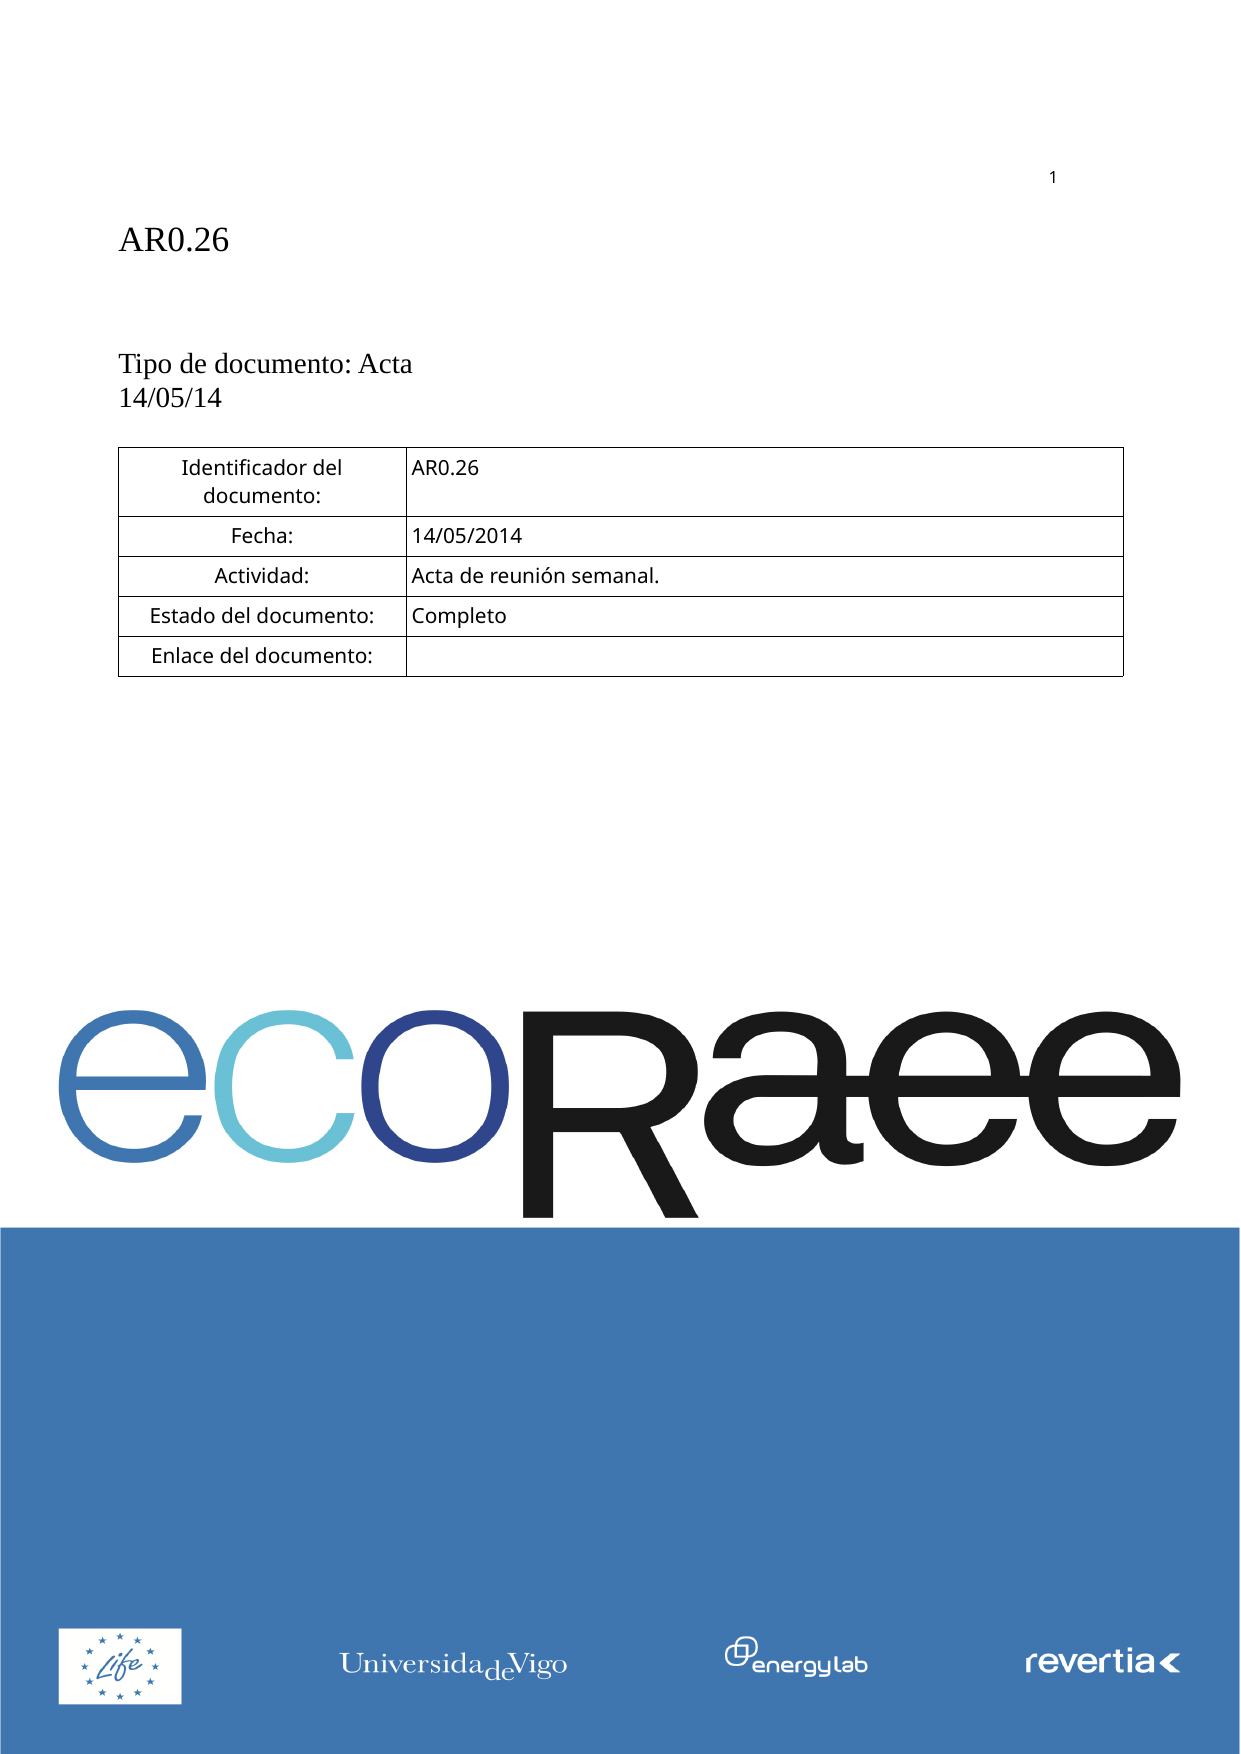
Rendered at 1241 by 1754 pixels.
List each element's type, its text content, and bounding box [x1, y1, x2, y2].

text AR0.26 [118, 218, 1122, 259]
table_cell Completo [407, 597, 1123, 636]
table_header AR0.26 [407, 448, 1123, 516]
table_cell [407, 637, 1123, 676]
table_cell Acta de reunión semanal. [407, 557, 1123, 596]
table_cell Fecha: [119, 517, 406, 556]
text 14/05/14 [118, 380, 1122, 414]
table_cell Estado del documento: [119, 597, 406, 636]
table_cell Actividad: [119, 557, 406, 596]
table_cell Enlace del documento: [119, 637, 406, 676]
text Tipo de documento: Acta [118, 347, 1122, 380]
table_header Identificador del documento: [119, 448, 406, 516]
table_cell 14/05/2014 [407, 517, 1123, 556]
